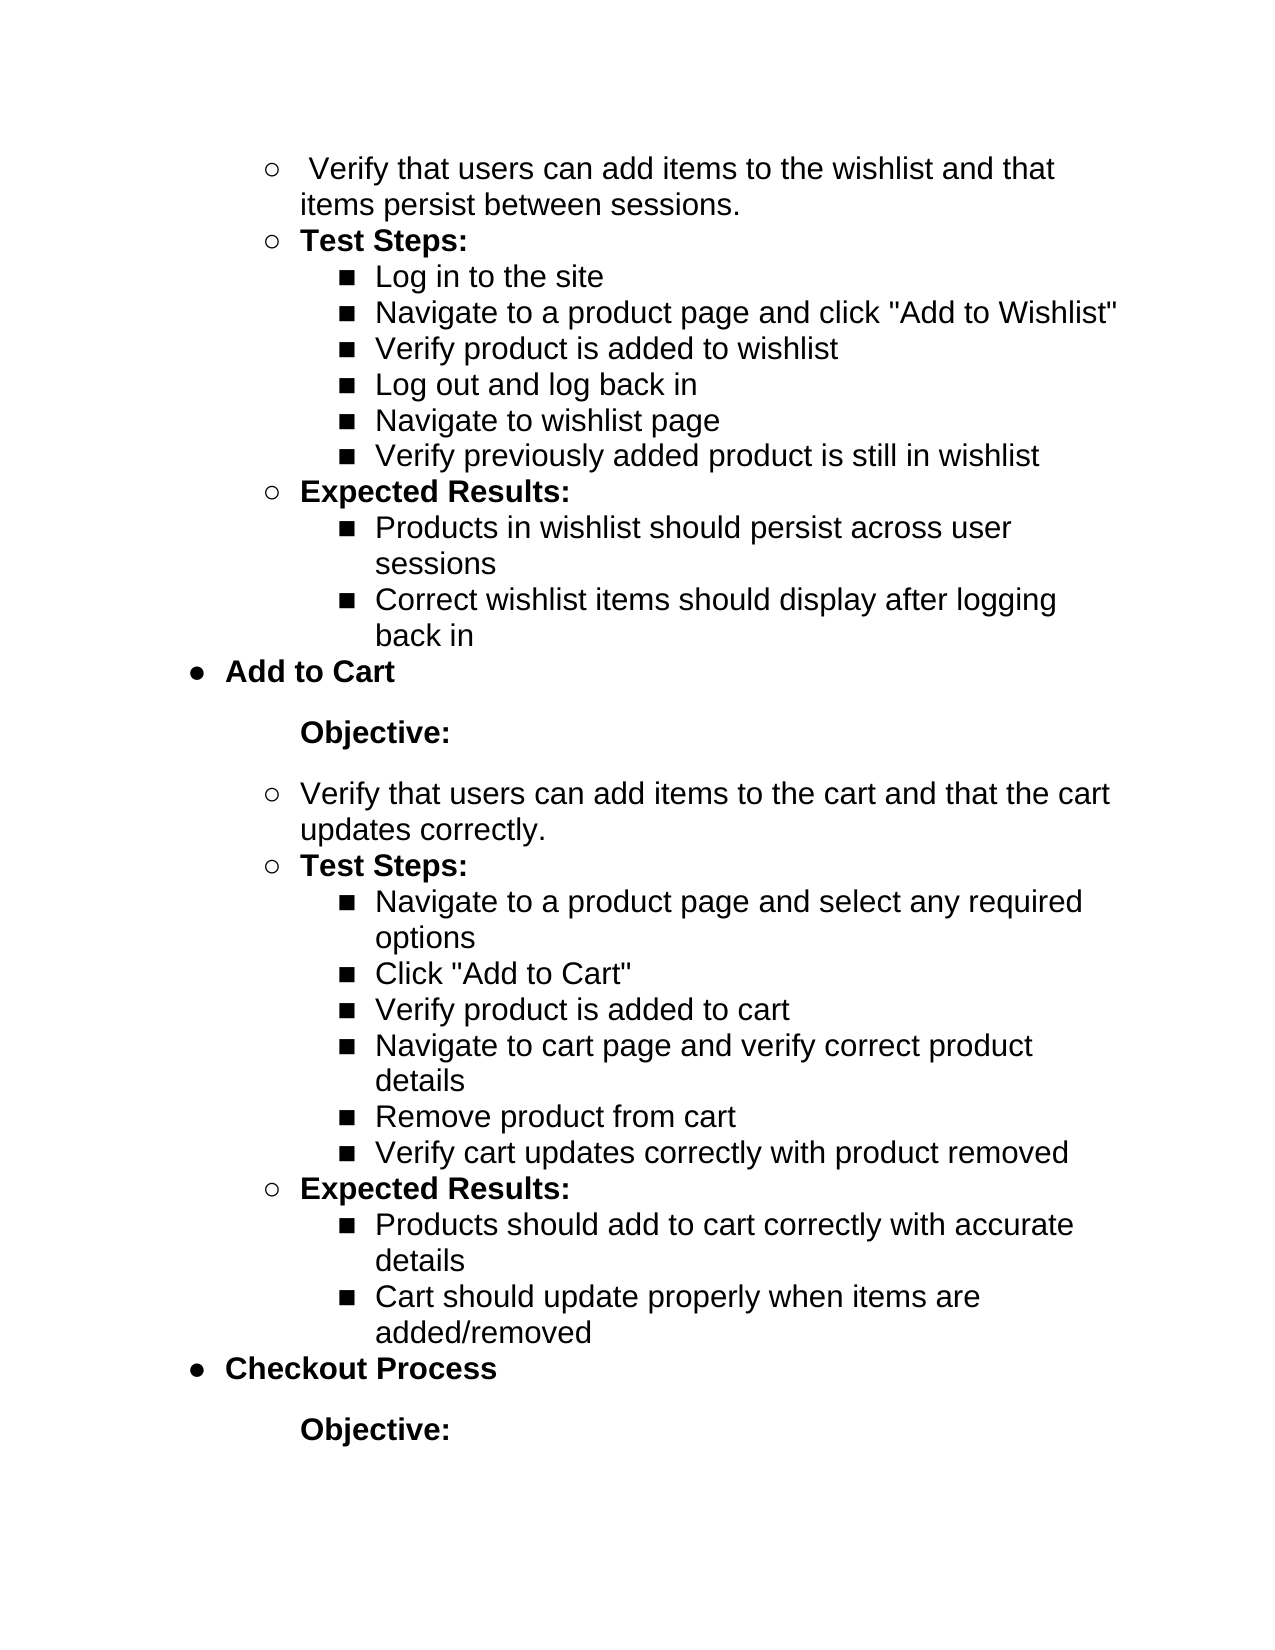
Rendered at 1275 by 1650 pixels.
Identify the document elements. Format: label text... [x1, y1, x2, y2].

list Add to Cart [187, 653, 1125, 689]
list Expected Results: [262, 473, 1125, 509]
list Test Steps: [262, 847, 1125, 883]
list Cart should update properly when items are added/removed [337, 1278, 1125, 1350]
list Verify previously added product is still in wishlist [337, 437, 1125, 473]
list Test Steps: [262, 222, 1125, 258]
list Expected Results: [262, 1170, 1125, 1206]
list Verify product is added to wishlist [337, 330, 1125, 366]
list Products in wishlist should persist across user sessions [337, 509, 1125, 581]
text Objective: [300, 1411, 1125, 1447]
list Correct wishlist items should display after logging back in [337, 581, 1125, 653]
list Log out and log back in [337, 366, 1125, 402]
list Navigate to cart page and verify correct product details [337, 1027, 1125, 1098]
text Objective: [300, 714, 1125, 750]
list Verify that users can add items to the wishlist and that items persist between sessions. [262, 150, 1125, 222]
list Log in to the site [337, 258, 1125, 294]
list Navigate to wishlist page [337, 402, 1125, 437]
list Verify that users can add items to the cart and that the cart updates correctly. [262, 775, 1125, 847]
list Remove product from cart [337, 1098, 1125, 1134]
list Verify cart updates correctly with product removed [337, 1134, 1125, 1170]
list Click "Add to Cart" [337, 955, 1125, 991]
list Navigate to a product page and select any required options [337, 883, 1125, 955]
list Checkout Process [187, 1350, 1125, 1386]
list Products should add to cart correctly with accurate details [337, 1206, 1125, 1278]
list Navigate to a product page and click "Add to Wishlist" [337, 294, 1125, 330]
list Verify product is added to cart [337, 991, 1125, 1027]
